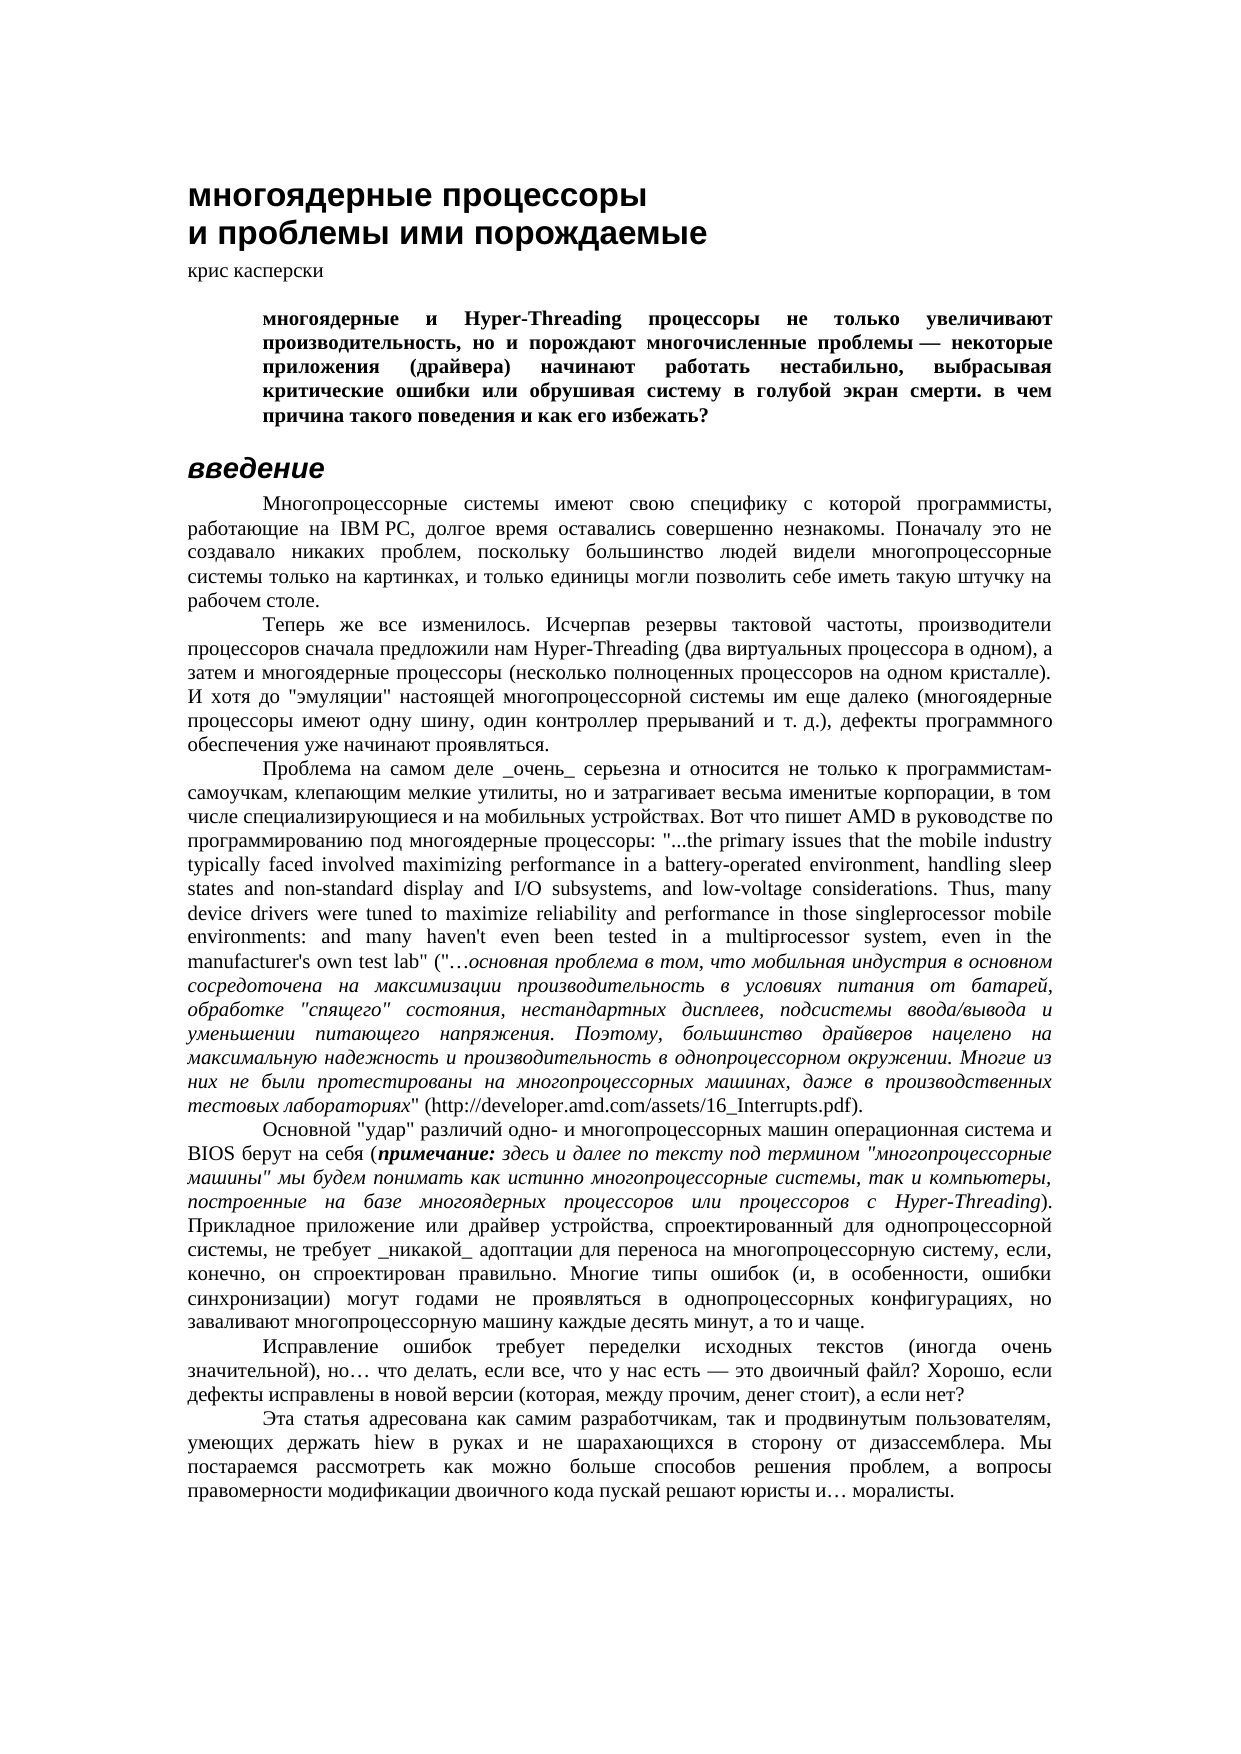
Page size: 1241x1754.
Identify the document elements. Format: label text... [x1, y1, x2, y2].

subtitle введение [187, 452, 1053, 485]
text Проблема на самом деле _очень_ серьезна и относится не только к программистам-самоучкам, клепающим мелкие утилиты, но и затрагивает весьма именитые корпорации, в том числе специализирующиеся и на мобильных устройствах. Вот что пишет AMD в руководстве по программированию под многоядерные процессоры: "...the primary issues that the mobile industry typically faced involved maximizing performance in a battery-operated environment, handling sleep states and non-standard display and I/O subsystems, and low-voltage considerations. Thus, many device drivers were tuned to maximize reliability and performance in those singleprocessor mobile environments: and many haven't even been tested in a multiprocessor system, even in the manufacturer's own test lab" ("…основная проблема в том, что мобильная индустрия в основном сосредоточена на максимизации производительность в условиях питания от батарей, обработке "спящего" состояния, нестандартных дисплеев, подсистемы ввода/вывода и уменьшении питающего напряжения. Поэтому, большинство драйверов нацелено на максимальную надежность и производительность в однопроцессорном окружении. Многие из них не были протестированы на многопроцессорных машинах, даже в производственных тестовых лабораториях" (http://developer.amd.com/assets/16_Interrupts.pdf). [187, 756, 1053, 1117]
text Многопроцессорные системы имеют свою специфику с которой программисты, работающие на IBM PC, долгое время оставались совершенно незнакомы. Поначалу это не создавало никаких проблем, поскольку большинство людей видели многопроцессорные системы только на картинках, и только единицы могли позволить себе иметь такую штучку на рабочем столе. [187, 491, 1053, 612]
text Исправление ошибок требует переделки исходных текстов (иногда очень значительной), но… что делать, если все, что у нас есть — это двоичный файл? Хорошо, если дефекты исправлены в новой версии (которая, между прочим, денег стоит), а если нет? [187, 1333, 1053, 1406]
text Основной "удар" различий одно- и многопроцессорных машин операционная система и BIOS берут на себя (примечание: здесь и далее по тексту под термином "многопроцессорные машины" мы будем понимать как истинно многопроцессорные системы, так и компьютеры, построенные на базе многоядерных процессоров или процессоров с Hyper-Threading). Прикладное приложение или драйвер устройства, спроектированный для однопроцессорной системы, не требует _никакой_ адоптации для переноса на многопроцессорную систему, если, конечно, он спроектирован правильно. Многие типы ошибок (и, в особенности, ошибки синхронизации) могут годами не проявляться в однопроцессорных конфигурациях, но заваливают многопроцессорную машину каждые десять минут, а то и чаще. [187, 1117, 1053, 1333]
text многоядерные и Hyper-Threading процессоры не только увеличивают производительность, но и порождают многочисленные проблемы — некоторые приложения (драйвера) начинают работать нестабильно, выбрасывая критические ошибки или обрушивая систему в голубой экран смерти. в чем причина такого поведения и как его избежать? [262, 306, 1053, 427]
text крис касперски [187, 258, 1053, 282]
text Эта статья адресована как самим разработчикам, так и продвинутым пользователям, умеющих держать hiew в руках и не шарахающихся в сторону от дизассемблера. Мы постараемся рассмотреть как можно больше способов решения проблем, а вопросы правомерности модификации двоичного кода пускай решают юристы и… моралисты. [187, 1406, 1053, 1502]
text Теперь же все изменилось. Исчерпав резервы тактовой частоты, производители процессоров сначала предложили нам Hyper-Threading (два виртуальных процессора в одном), а затем и многоядерные процессоры (несколько полноценных процессоров на одном кристалле). И хотя до "эмуляции" настоящей многопроцессорной системы им еще далеко (многоядерные процессоры имеют одну шину, один контроллер прерываний и т. д.), дефекты программного обеспечения уже начинают проявляться. [187, 612, 1053, 756]
subtitle многоядерные процессоры и проблемы ими порождаемые [187, 175, 1053, 252]
